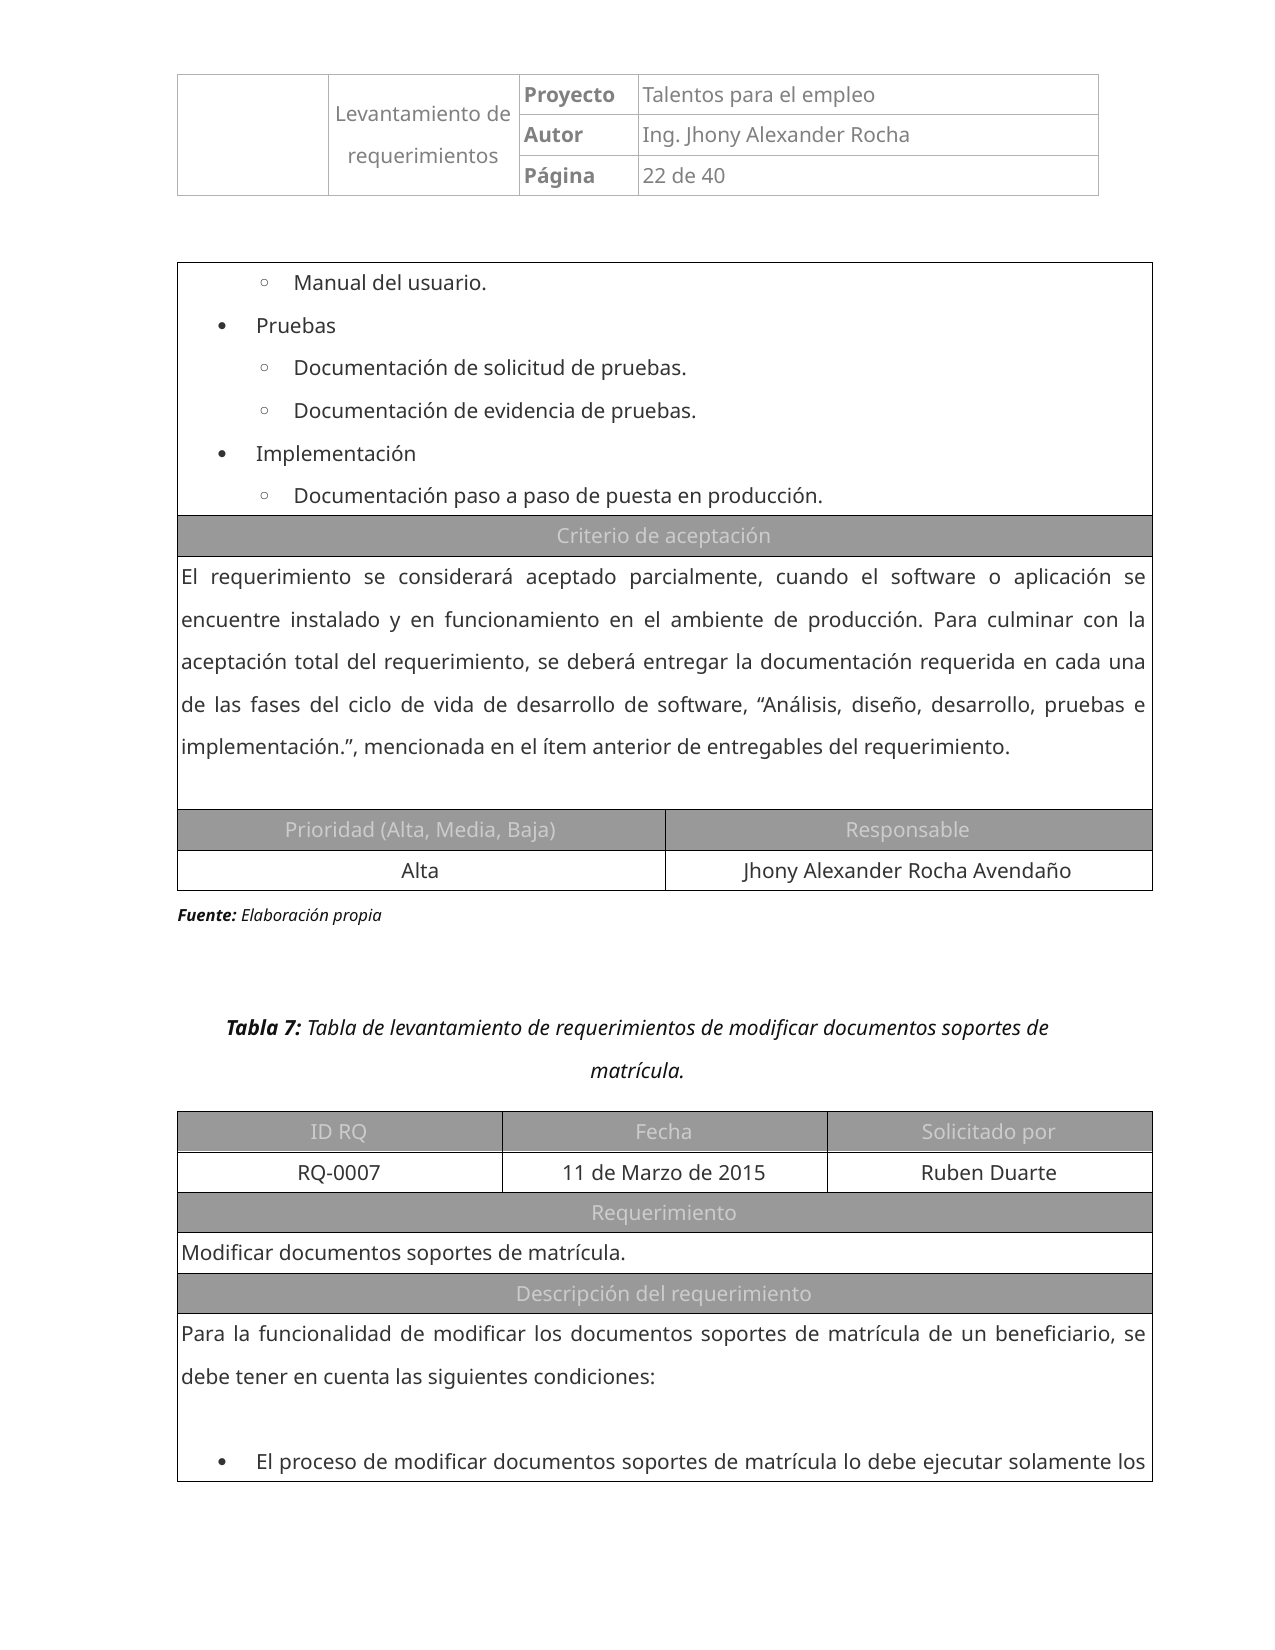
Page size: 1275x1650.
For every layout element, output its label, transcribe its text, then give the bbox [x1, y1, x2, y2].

table_cell Ruben Duarte [828, 1153, 1152, 1192]
table_cell Criterio de aceptación [178, 516, 1152, 556]
table_cell RQ-0007 [178, 1153, 502, 1192]
table_cell Responsable [666, 810, 1152, 850]
text Tabla 7: Tabla de levantamiento de requerimientos de modificar documentos soportes de matrícula. [177, 1013, 1098, 1084]
table_header Solicitado por [828, 1112, 1152, 1151]
table_cell Análisis Documentación de Requerimientos del proceso. Documentación de Diagramas de casos de uso. Documentación de Diagramas de flujo del proceso. Diseño Documentación de Modelo de base de datos. Documentación de Arquitectura. Documentación de Interfaces. Desarrollo Software o aplicación del proceso. Manual del usuario. Pruebas Documentación de solicitud de pruebas. Documentación de evidencia de pruebas. Implementación Documentación paso a paso de puesta en producción. [178, 263, 1152, 515]
table_cell Descripción del requerimiento [178, 1274, 1152, 1313]
table_cell Para la funcionalidad de modificar los documentos soportes de matrícula de un beneficiario, se debe tener en cuenta las siguientes condiciones: El proceso de modificar documentos soportes de matrícula lo debe ejecutar solamente los [178, 1314, 1152, 1481]
table_cell Prioridad (Alta, Media, Baja) [178, 810, 665, 850]
table_cell 11 de Marzo de 2015 [503, 1153, 827, 1192]
table_header Fecha [503, 1112, 827, 1151]
table_cell Alta [178, 851, 665, 890]
table_cell Requerimiento [178, 1193, 1152, 1232]
table_cell Jhony Alexander Rocha Avendaño [666, 851, 1152, 890]
table_header ID RQ [178, 1112, 502, 1151]
text Fuente: Elaboración propia [177, 903, 1098, 926]
table_cell El requerimiento se considerará aceptado parcialmente, cuando el software o aplicación se encuentre instalado y en funcionamiento en el ambiente de producción. Para culminar con la aceptación total del requerimiento, se deberá entregar la documentación requerida en cada una de las fases del ciclo de vida de desarrollo de software, “Análisis, diseño, desarrollo, pruebas e implementación.”, mencionada en el ítem anterior de entregables del requerimiento. [178, 557, 1152, 809]
table_cell Modificar documentos soportes de matrícula. [178, 1233, 1152, 1273]
